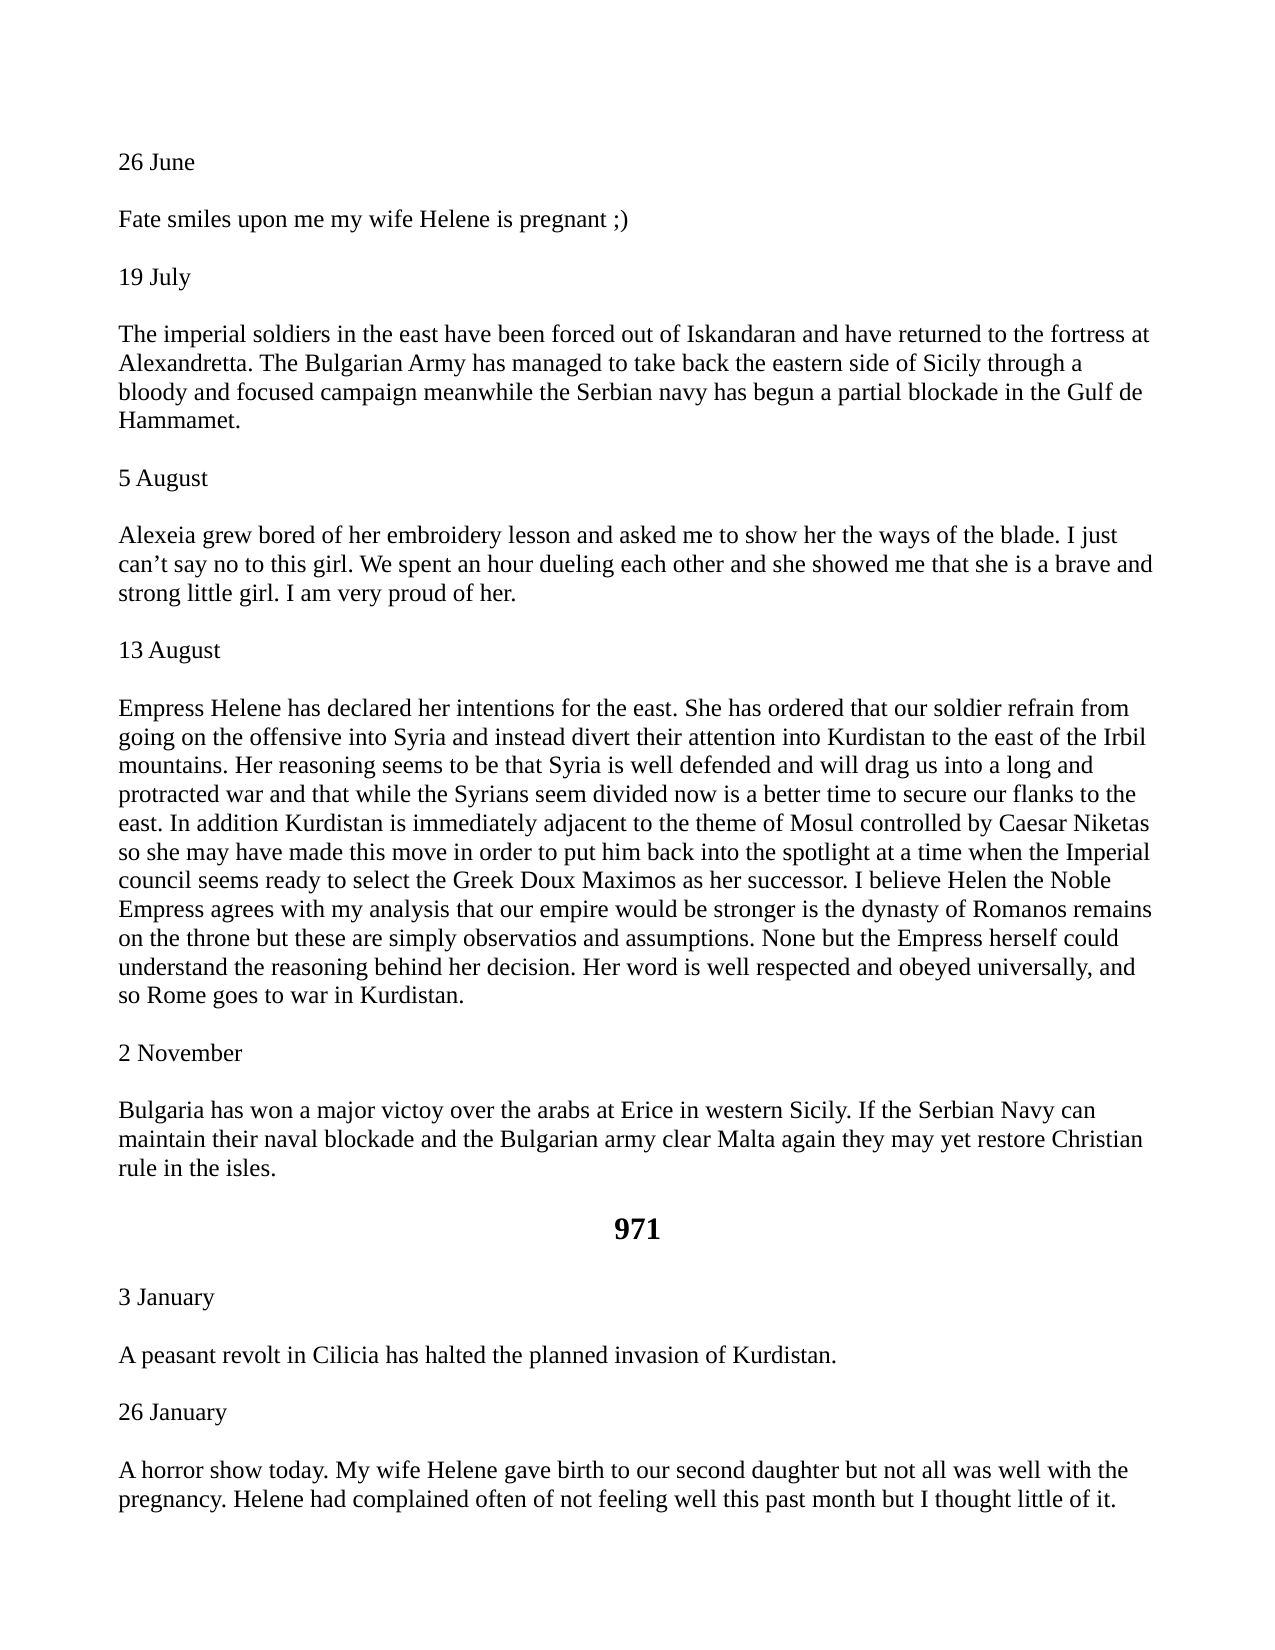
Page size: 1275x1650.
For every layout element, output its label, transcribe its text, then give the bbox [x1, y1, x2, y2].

text 13 August [118, 636, 1157, 664]
text 26 June [118, 147, 1157, 176]
text 971 [118, 1211, 1157, 1247]
text 26 January [118, 1397, 1157, 1426]
text 3 January [118, 1282, 1157, 1311]
text A horror show today. My wife Helene gave birth to our second daughter but not all was well with the pregnancy. Helene had complained often of not feeling well this past month but I thought little of it. [118, 1455, 1157, 1512]
text Empress Helene has declared her intentions for the east. She has ordered that our soldier refrain from going on the offensive into Syria and instead divert their attention into Kurdistan to the east of the Irbil mountains. Her reasoning seems to be that Syria is well defended and will drag us into a long and protracted war and that while the Syrians seem divided now is a better time to secure our flanks to the east. In addition Kurdistan is immediately adjacent to the theme of Mosul controlled by Caesar Niketas so she may have made this move in order to put him back into the spotlight at a time when the Imperial council seems ready to select the Greek Doux Maximos as her successor. I believe Helen the Noble Empress agrees with my analysis that our empire would be stronger is the dynasty of Romanos remains on the throne but these are simply observatios and assumptions. None but the Empress herself could understand the reasoning behind her decision. Her word is well respected and obeyed universally, and so Rome goes to war in Kurdistan. [118, 693, 1157, 1009]
text A peasant revolt in Cilicia has halted the planned invasion of Kurdistan. [118, 1340, 1157, 1369]
text 5 August [118, 463, 1157, 492]
text Fate smiles upon me my wife Helene is pregnant ;) [118, 204, 1157, 233]
text Bulgaria has won a major victoy over the arabs at Erice in western Sicily. If the Serbian Navy can maintain their naval blockade and the Bulgarian army clear Malta again they may yet restore Christian rule in the isles. [118, 1096, 1157, 1182]
text The imperial soldiers in the east have been forced out of Iskandaran and have returned to the fortress at Alexandretta. The Bulgarian Army has managed to take back the eastern side of Sicily through a bloody and focused campaign meanwhile the Serbian navy has begun a partial blockade in the Gulf de Hammamet. [118, 319, 1157, 434]
text 19 July [118, 262, 1157, 291]
text 2 November [118, 1038, 1157, 1067]
text Alexeia grew bored of her embroidery lesson and asked me to show her the ways of the blade. I just can’t say no to this girl. We spent an hour dueling each other and she showed me that she is a brave and strong little girl. I am very proud of her. [118, 521, 1157, 607]
